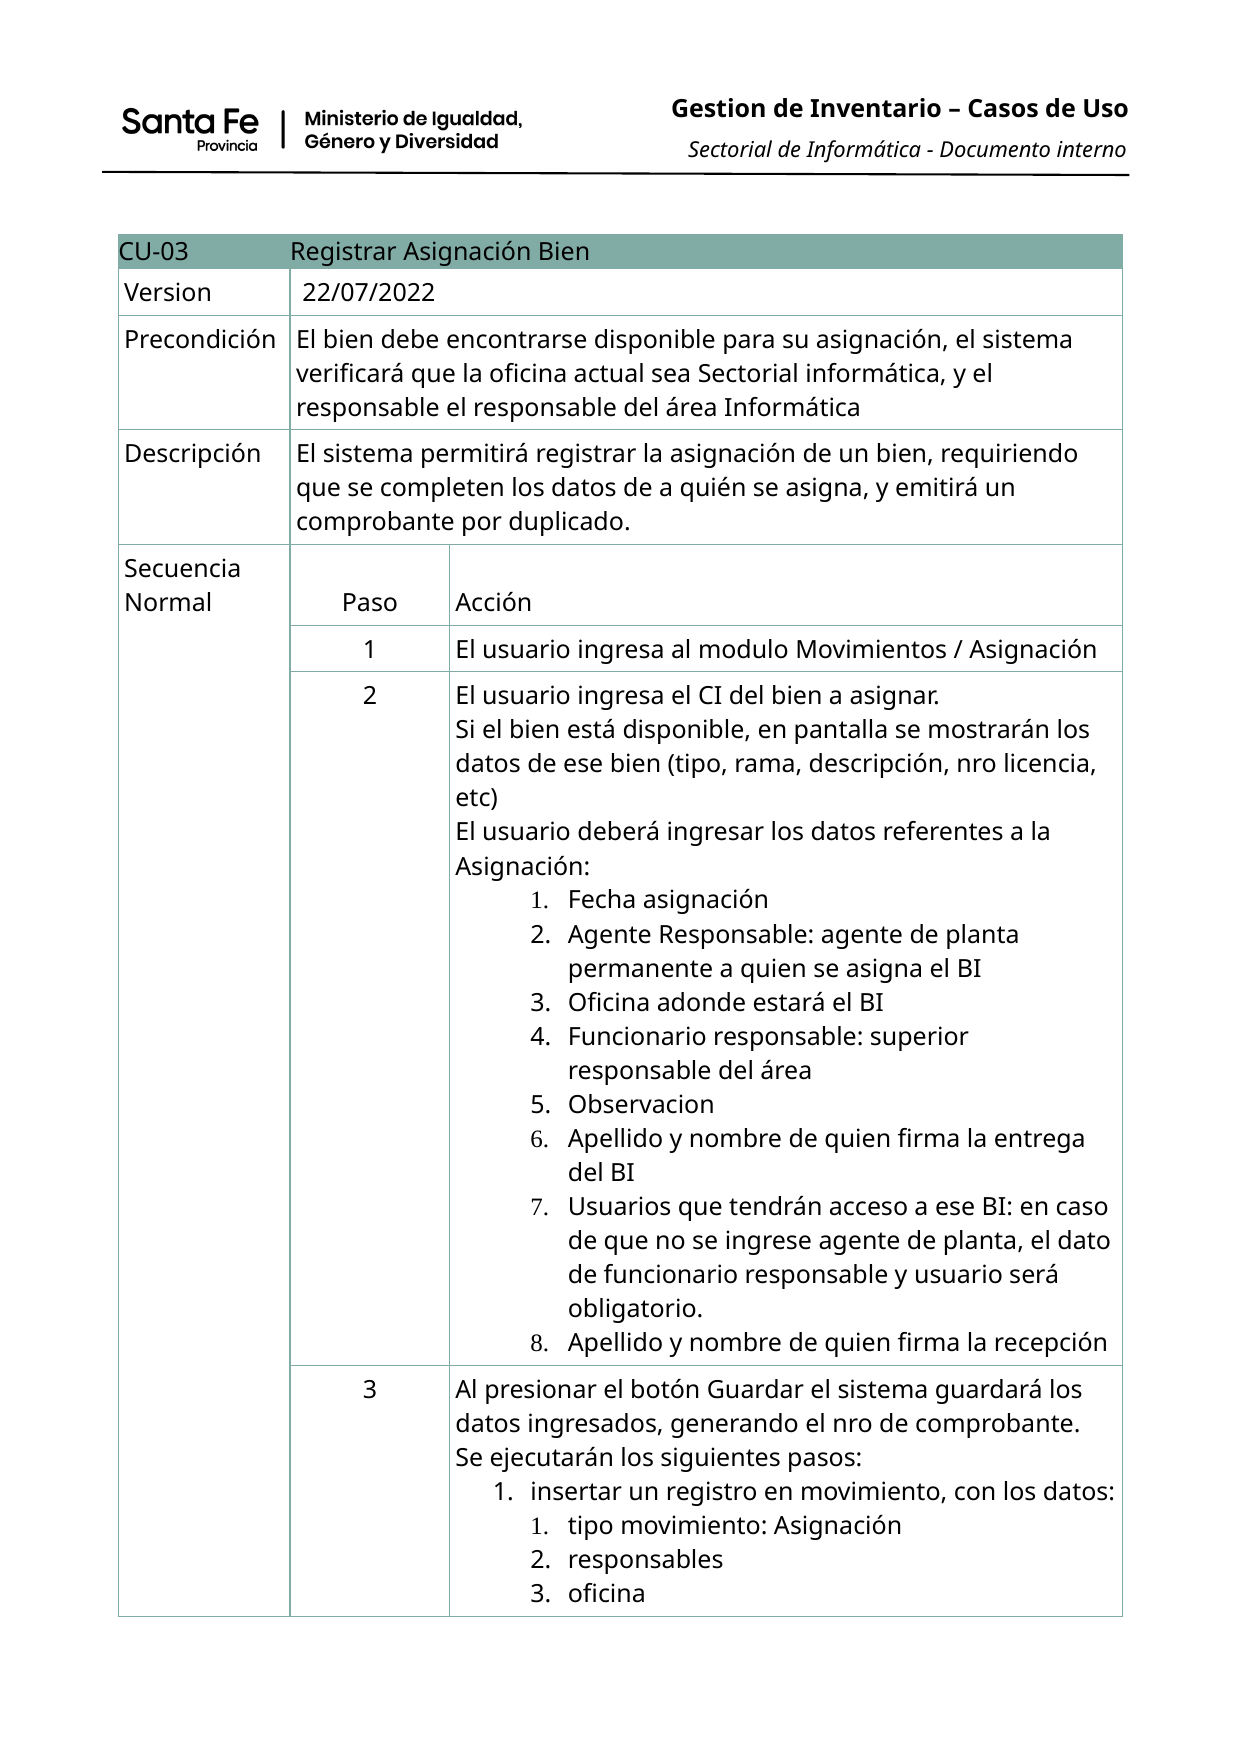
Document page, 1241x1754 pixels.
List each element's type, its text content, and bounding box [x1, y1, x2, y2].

table_cell Acción [450, 545, 1122, 624]
table_cell [119, 1365, 289, 1616]
table_header Registrar Asignación Bien [290, 234, 1123, 268]
table_cell 1 [291, 626, 449, 671]
table_cell Descripción [119, 430, 289, 544]
table_cell [119, 671, 289, 1365]
table_cell 2 [291, 672, 449, 1365]
table_cell El usuario ingresa el CI del bien a asignar. Si el bien está disponible, en pantalla se mostrarán los datos de ese bien (tipo, rama, descripción, nro licencia, etc) El usuario deberá ingresar los datos referentes a la Asignación: Fecha asignación Agente Responsable: agente de planta permanente a quien se asigna el BI Oficina adonde estará el BI Funcionario responsable: superior responsable del área Observacion Apellido y nombre de quien firma la entrega del BI Usuarios que tendrán acceso a ese BI: en caso de que no se ingrese agente de planta, el dato de funcionario responsable y usuario será obligatorio. Apellido y nombre de quien firma la recepción [450, 672, 1122, 1365]
table_cell Precondición [119, 316, 289, 429]
table_cell Version [119, 269, 289, 314]
table_cell El bien debe encontrarse disponible para su asignación, el sistema verificará que la oficina actual sea Sectorial informática, y el responsable el responsable del área Informática [291, 316, 1122, 429]
table_cell Secuencia Normal [119, 545, 289, 624]
table_cell Paso [291, 545, 449, 624]
table_cell Al presionar el botón Guardar el sistema guardará los datos ingresados, generando el nro de comprobante. Se ejecutarán los siguientes pasos: insertar un registro en movimiento, con los datos: tipo movimiento: Asignación responsables oficina ubicación actualizar en bien dato de ultimo_movimiento con el id generado en movimiento [450, 1366, 1122, 1616]
table_header CU-03 [118, 234, 290, 268]
table_cell El sistema permitirá registrar la asignación de un bien, requiriendo que se completen los datos de a quién se asigna, y emitirá un comprobante por duplicado. [291, 430, 1122, 544]
table_cell 3 [291, 1366, 449, 1616]
table_cell El usuario ingresa al modulo Movimientos / Asignación [450, 626, 1122, 671]
table_cell [119, 625, 289, 671]
picture [102, 91, 550, 162]
table_cell 22/07/2022 [291, 269, 1122, 314]
